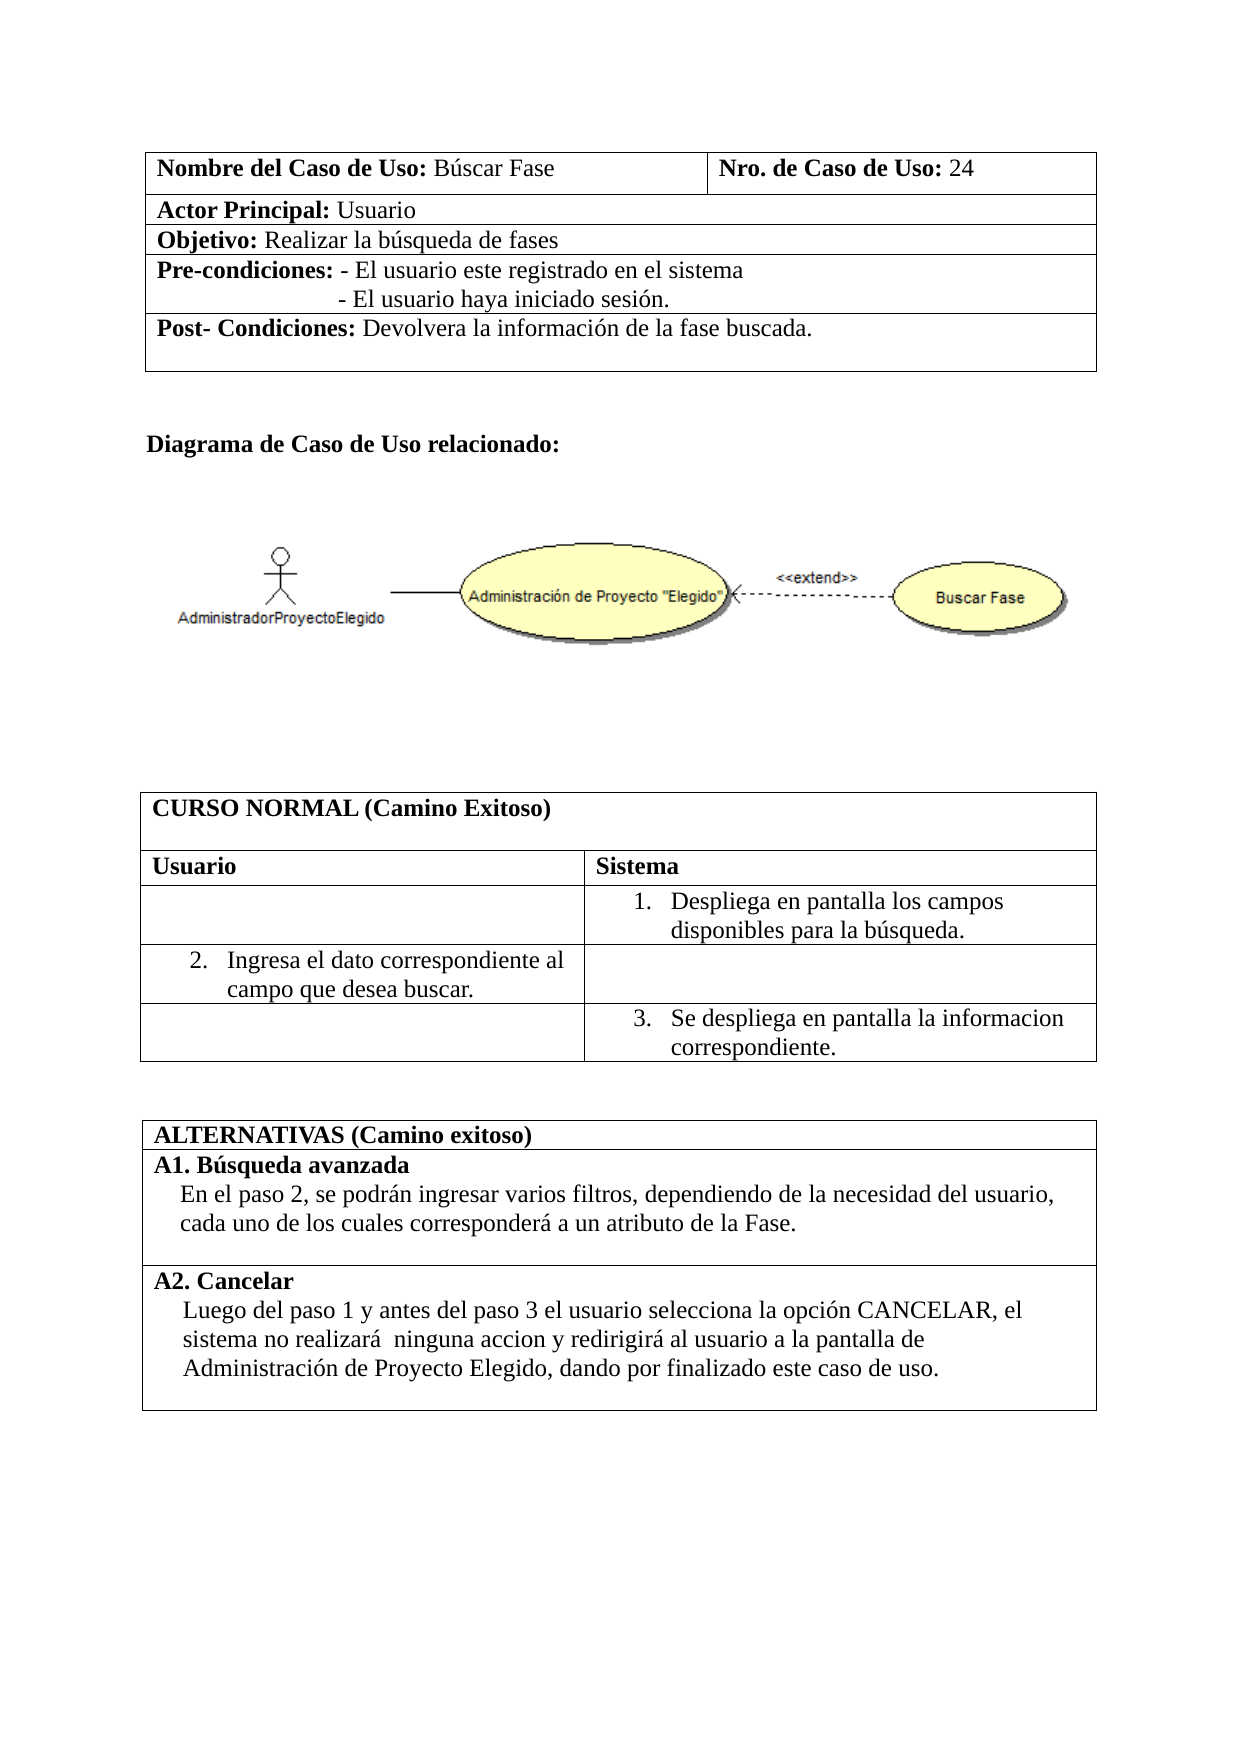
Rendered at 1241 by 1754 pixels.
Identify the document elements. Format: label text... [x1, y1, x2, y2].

table_cell A2. Cancelar Luego del paso 1 y antes del paso 3 el usuario selecciona la opción CANCELAR, el sistema no realizará ninguna accion y redirigirá al usuario a la pantalla de Administración de Proyecto Elegido, dando por finalizado este caso de uso. [143, 1266, 1096, 1410]
table_cell [141, 886, 584, 944]
table_cell Actor Principal: Usuario [146, 195, 1096, 224]
text Diagrama de Caso de Uso relacionado: [118, 429, 1122, 458]
table_cell Post- Condiciones: Devolvera la información de la fase buscada. [146, 314, 1096, 371]
table_cell [141, 1004, 584, 1061]
table_cell Despliega en pantalla los campos disponibles para la búsqueda. [585, 886, 1096, 944]
table_cell A1. Búsqueda avanzada En el paso 2, se podrán ingresar varios filtros, dependiendo de la necesidad del usuario, cada uno de los cuales corresponderá a un atributo de la Fase. [143, 1150, 1096, 1265]
table_header Nombre del Caso de Uso: Búscar Fase [146, 153, 707, 194]
table_header ALTERNATIVAS (Camino exitoso) [143, 1121, 1096, 1149]
table_cell Sistema [585, 851, 1096, 885]
table_cell [585, 945, 1096, 1002]
table_cell Se despliega en pantalla la informacion correspondiente. [585, 1004, 1096, 1061]
table_header Nro. de Caso de Uso: 24 [708, 153, 1096, 194]
table_cell Ingresa el dato correspondiente al campo que desea buscar. [141, 945, 584, 1002]
table_header CURSO NORMAL (Camino Exitoso) [141, 793, 1096, 850]
picture [133, 489, 1084, 661]
table_cell Usuario [141, 851, 584, 885]
table_cell Objetivo: Realizar la búsqueda de fases [146, 225, 1096, 254]
table_cell Pre-condiciones: - El usuario este registrado en el sistema - El usuario haya iniciado sesión. [146, 255, 1096, 312]
